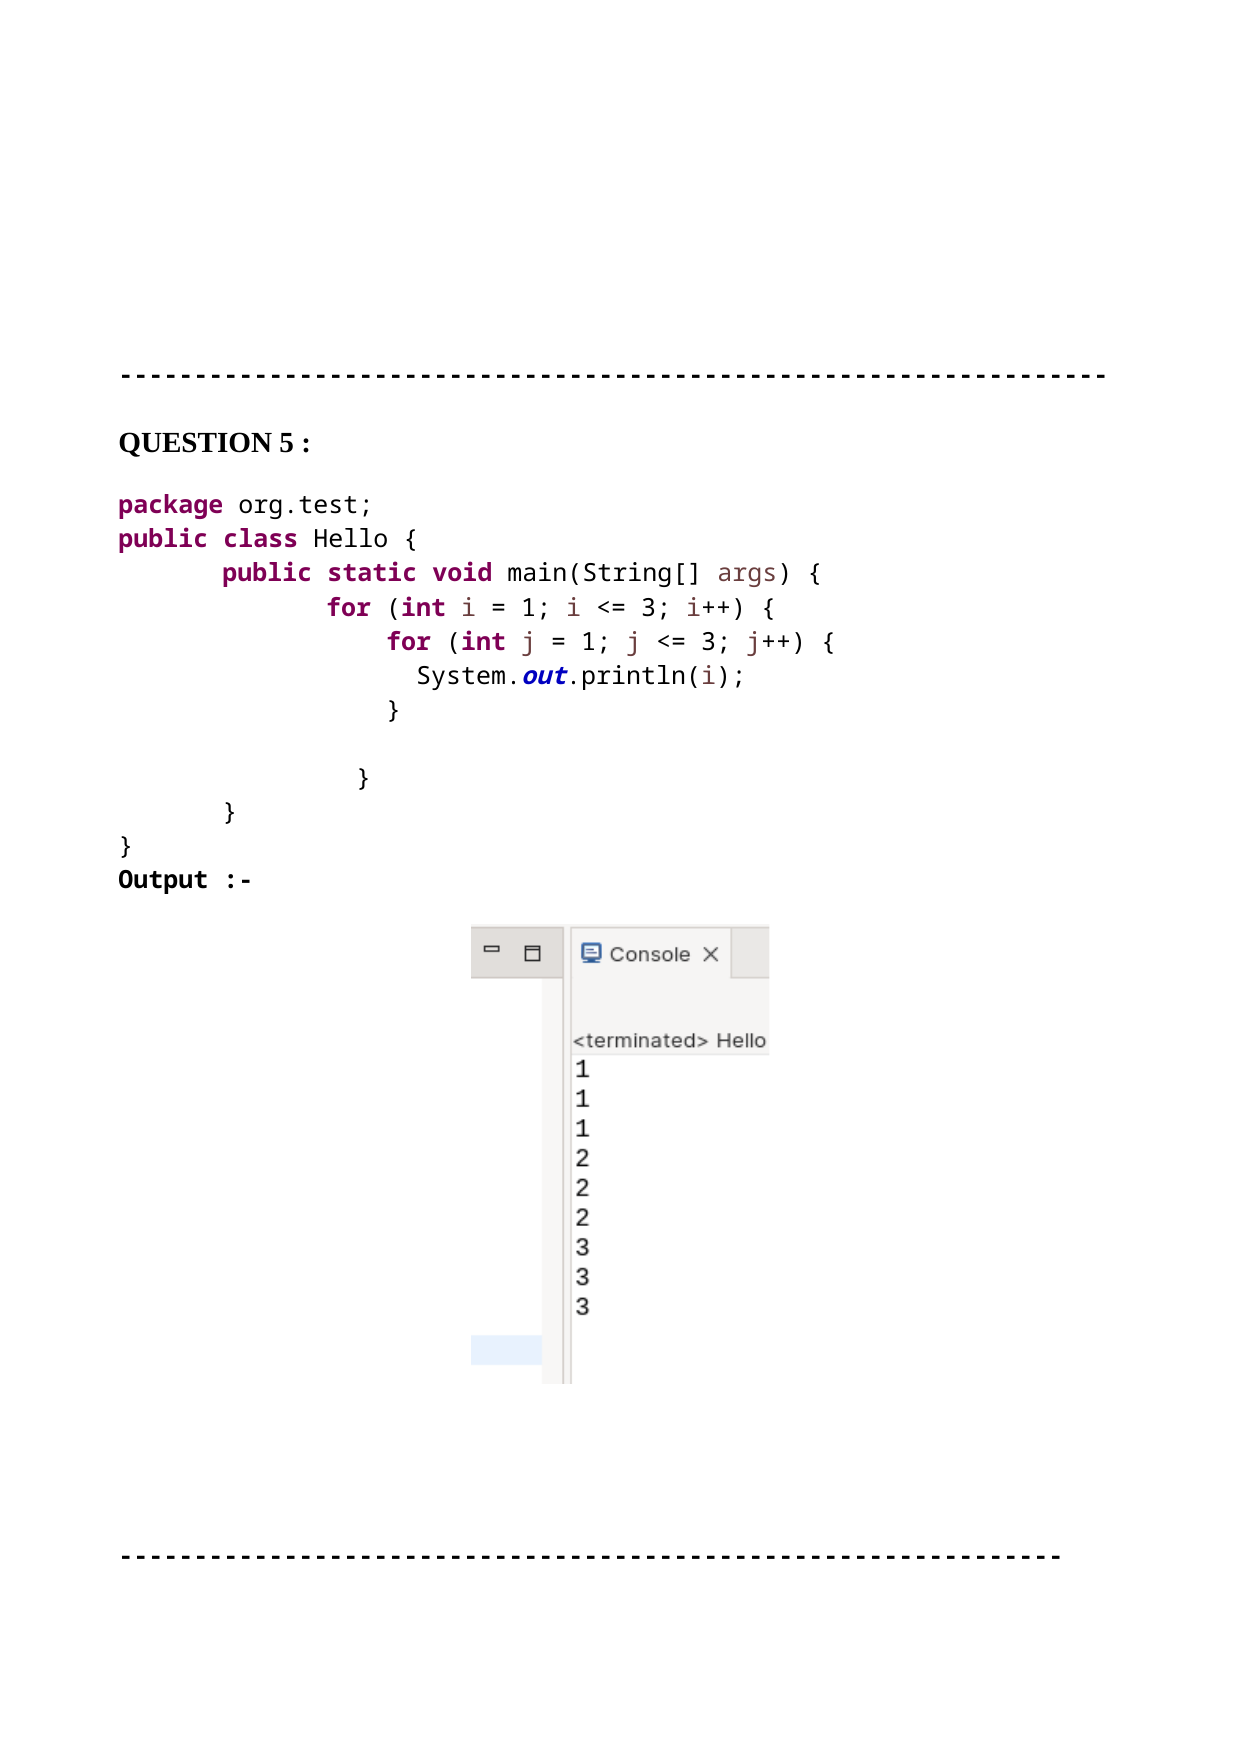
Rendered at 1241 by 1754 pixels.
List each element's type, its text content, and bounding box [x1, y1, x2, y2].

text for (int j = 1; j <= 3; j++) { [118, 623, 1122, 657]
text System.out.println(i); [118, 657, 1122, 691]
text public class Hello { [118, 521, 1122, 555]
picture [471, 924, 770, 1384]
text } [118, 793, 1122, 828]
text [118, 924, 1122, 1572]
text package org.test; [118, 487, 1122, 521]
text } [118, 691, 1122, 725]
text Output :- [118, 862, 1122, 896]
text } [118, 759, 1122, 793]
text for (int i = 1; i <= 3; i++) { [118, 589, 1122, 623]
text } [118, 828, 1122, 862]
text ------------------------------------------------------------------ QUESTION 5 : [118, 118, 1122, 487]
text public static void main(String[] args) { [118, 555, 1122, 589]
